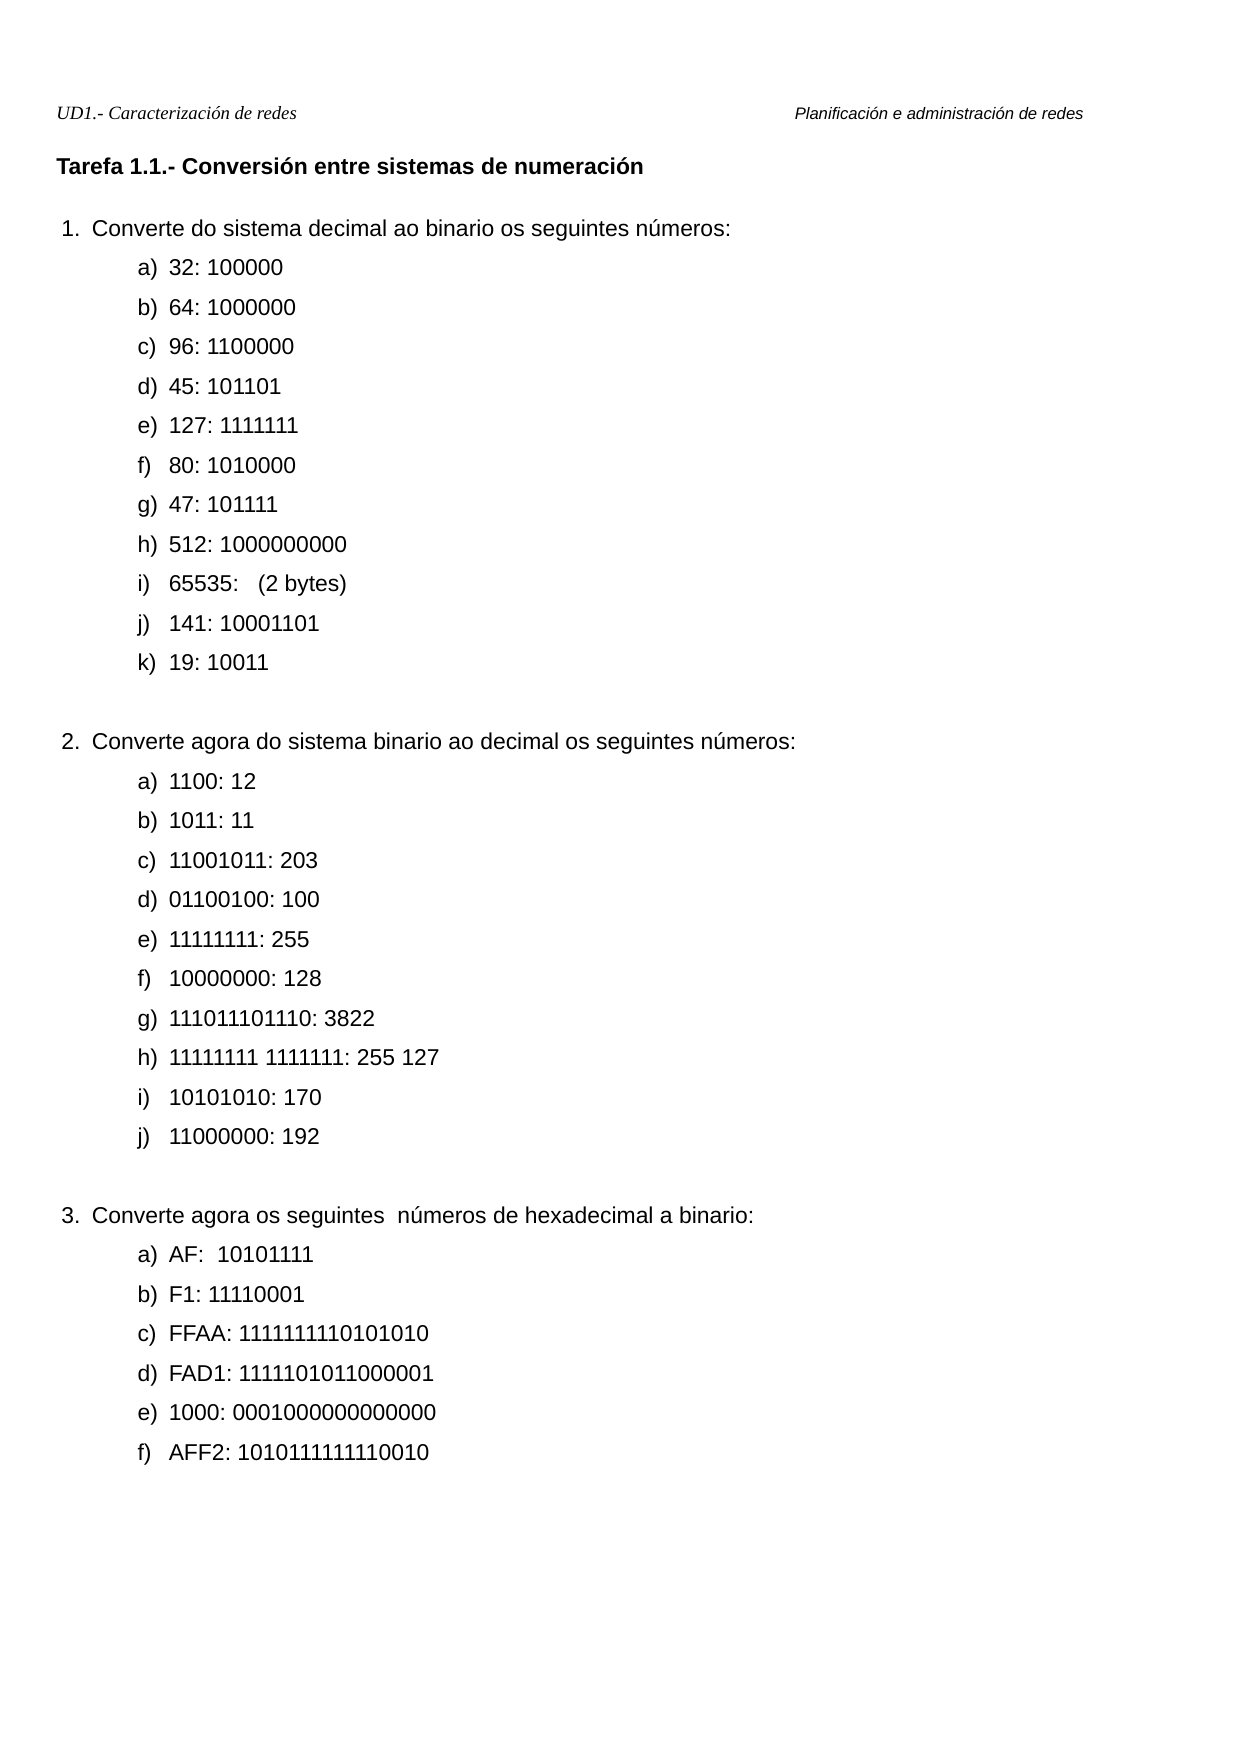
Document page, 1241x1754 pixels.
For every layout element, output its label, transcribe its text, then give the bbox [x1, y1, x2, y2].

list Converte agora os seguintes números de hexadecimal a binario: [55, 1202, 1158, 1228]
list 64: 1000000 [131, 294, 1158, 320]
list FFAA: 1111111110101010 [131, 1320, 1158, 1347]
list 11111111 1111111: 255 127 [131, 1044, 1158, 1070]
list 1100: 12 [131, 768, 1158, 794]
list 11111111: 255 [131, 926, 1158, 952]
list 111011101110: 3822 [131, 1004, 1158, 1031]
list 96: 1100000 [131, 333, 1158, 360]
list AFF2: 1010111111110010 [131, 1439, 1158, 1465]
list 1011: 11 [131, 807, 1158, 833]
list F1: 11110001 [131, 1281, 1158, 1307]
list 10000000: 128 [131, 965, 1158, 991]
list AF: 10101111 [131, 1241, 1158, 1268]
list 32: 100000 [131, 254, 1158, 281]
list 65535: (2 bytes) [131, 570, 1158, 597]
list 127: 1111111 [131, 412, 1158, 439]
list 10101010: 170 [131, 1083, 1158, 1110]
list 01100100: 100 [131, 886, 1158, 912]
list 11001011: 203 [131, 847, 1158, 873]
list 11000000: 192 [131, 1123, 1158, 1149]
list 141: 10001101 [131, 610, 1158, 636]
list 512: 1000000000 [131, 531, 1158, 557]
list FAD1: 1111101011000001 [131, 1360, 1158, 1386]
list Converte do sistema decimal ao binario os seguintes números: [55, 215, 1158, 241]
list 47: 101111 [131, 491, 1158, 518]
list 80: 1010000 [131, 452, 1158, 478]
list 45: 101101 [131, 373, 1158, 399]
text Tarefa 1.1.- Conversión entre sistemas de numeración [56, 153, 1158, 179]
list Converte agora do sistema binario ao decimal os seguintes números: [55, 728, 1158, 754]
list 19: 10011 [131, 649, 1158, 676]
list 1000: 0001000000000000 [131, 1399, 1158, 1426]
